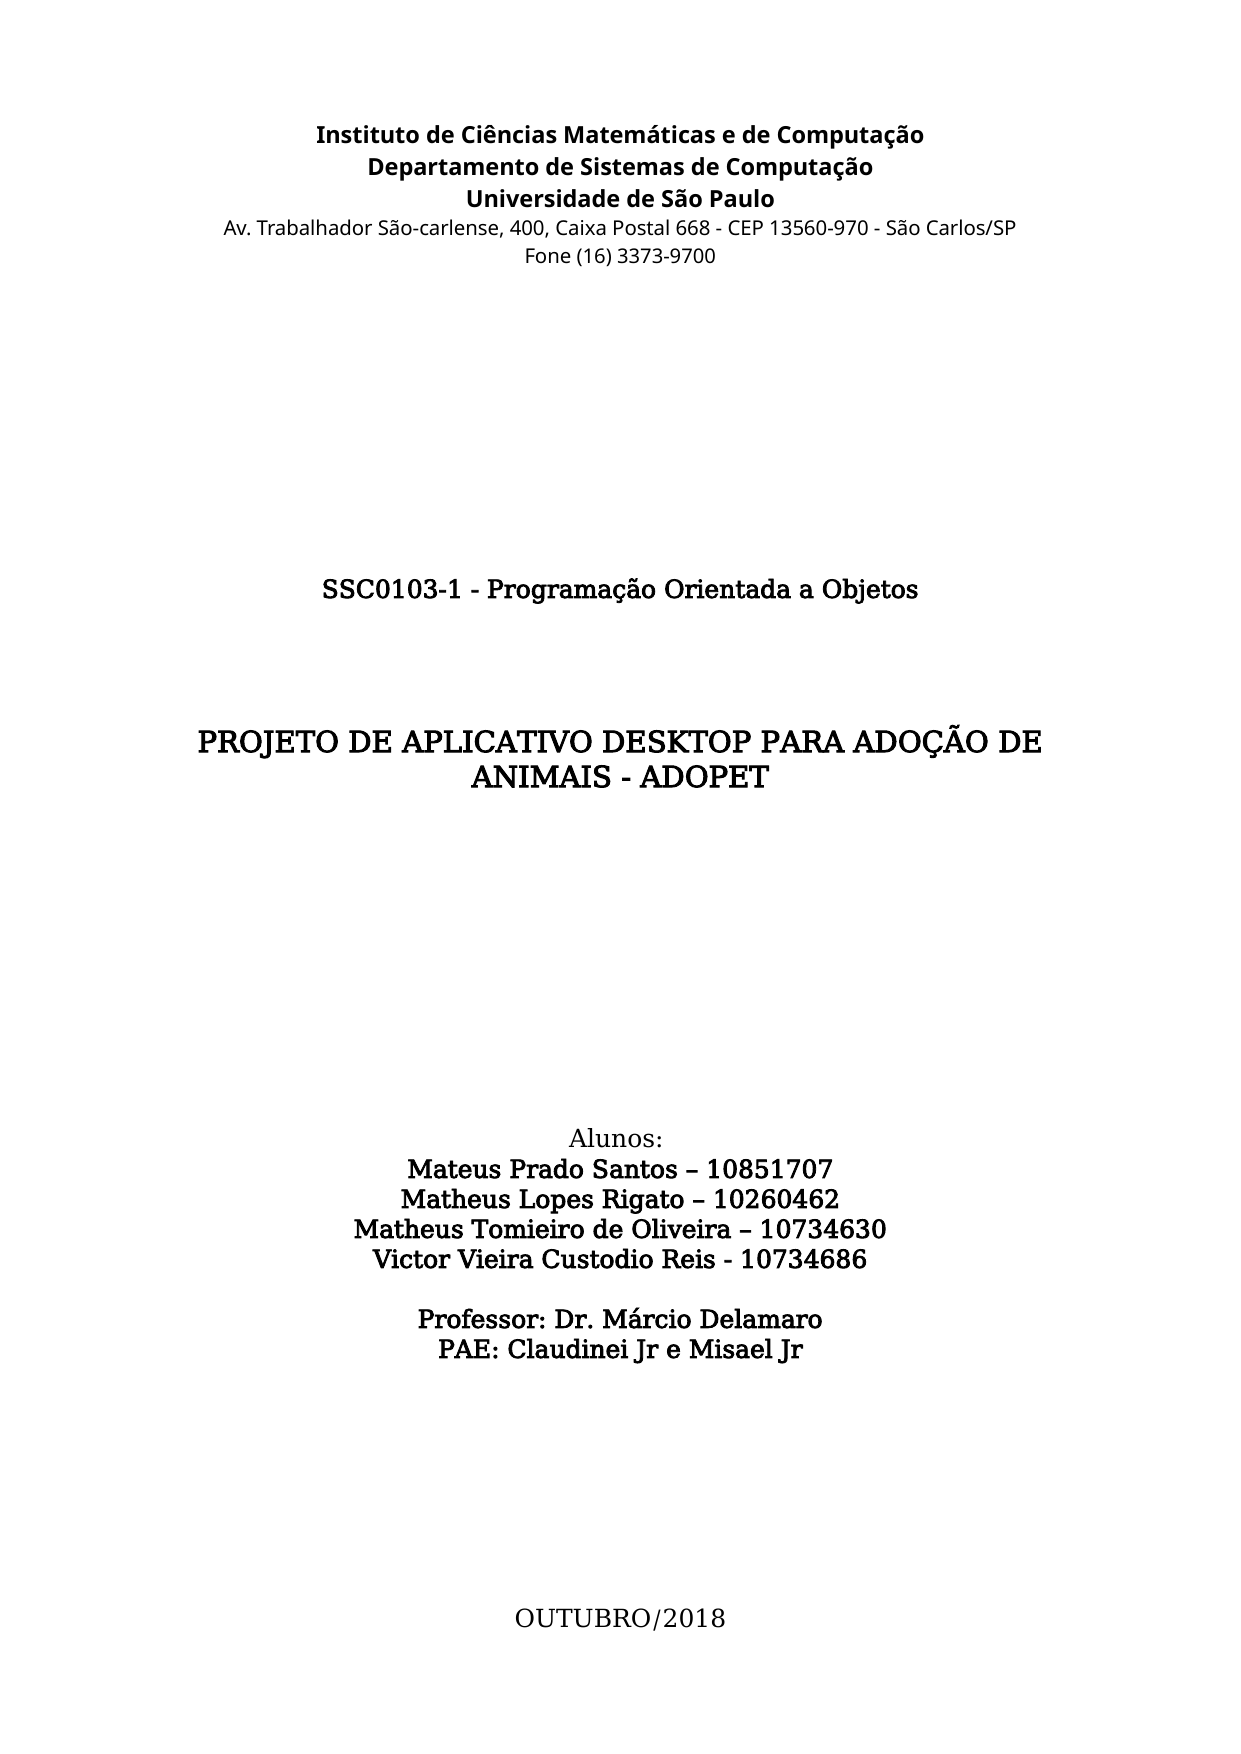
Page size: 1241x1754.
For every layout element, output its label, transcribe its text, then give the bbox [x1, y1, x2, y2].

text Professor: Dr. Márcio Delamaro [118, 1303, 1122, 1333]
text SSC0103-1 - Programação Orientada a Objetos [118, 573, 1122, 603]
text Alunos: [118, 1123, 1122, 1153]
text PAE: Claudinei Jr e Misael Jr [118, 1333, 1122, 1363]
text PROJETO DE APLICATIVO DESKTOP PARA ADOÇÃO DE ANIMAIS - ADOPET [118, 723, 1122, 793]
text Matheus Lopes Rigato – 10260462 [118, 1183, 1122, 1213]
text Matheus Tomieiro de Oliveira – 10734630 [118, 1213, 1122, 1243]
text OUTUBRO/2018 [118, 1603, 1122, 1633]
text Victor Vieira Custodio Reis - 10734686 [118, 1243, 1122, 1273]
text Mateus Prado Santos – 10851707 [118, 1153, 1122, 1183]
